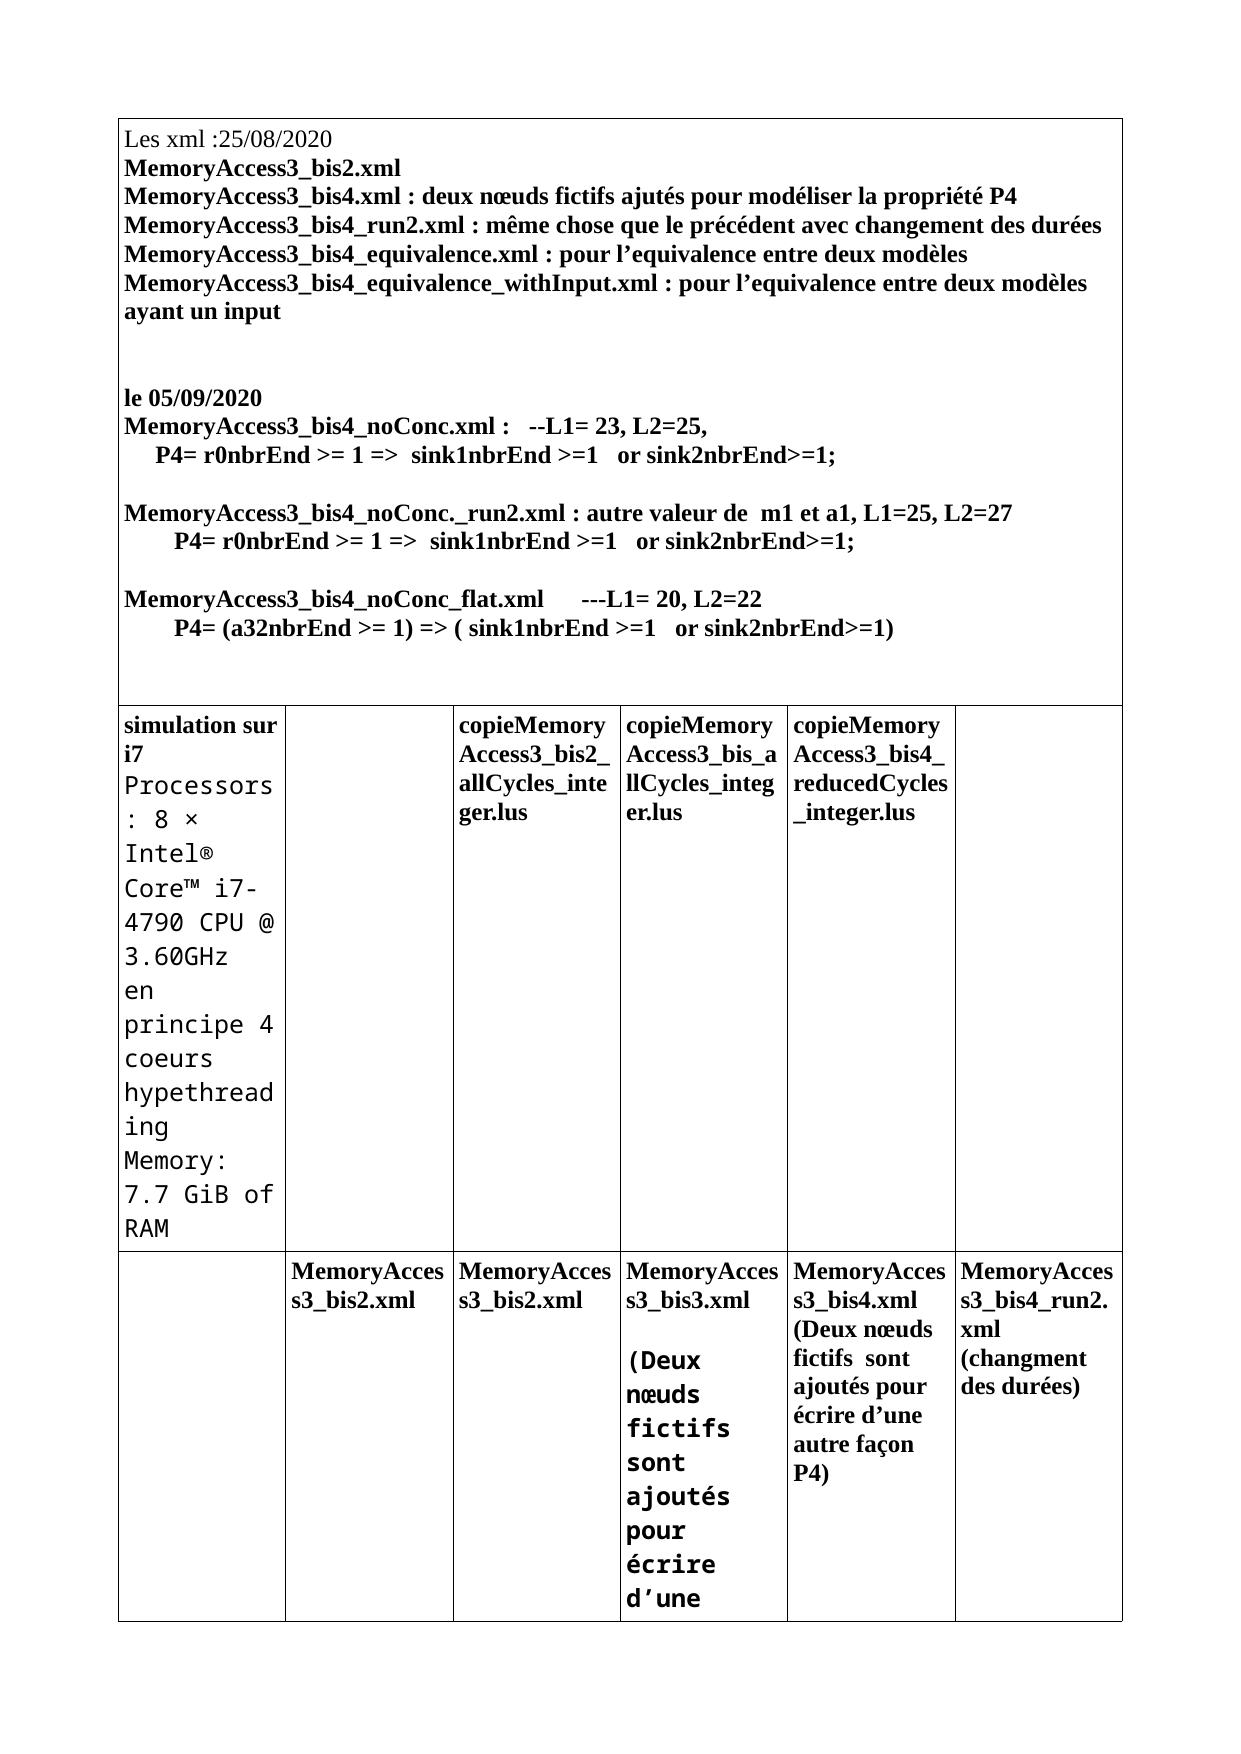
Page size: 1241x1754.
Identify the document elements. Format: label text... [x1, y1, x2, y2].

table_cell [286, 706, 453, 1251]
table_header Les xml :25/08/2020 MemoryAccess3_bis2.xml MemoryAccess3_bis4.xml : deux nœuds fictifs ajutés pour modéliser la propriété P4 MemoryAccess3_bis4_run2.xml : même chose que le précédent avec changement des durées MemoryAccess3_bis4_equivalence.xml : pour l’equivalence entre deux modèles MemoryAccess3_bis4_equivalence_withInput.xml : pour l’equivalence entre deux modèles ayant un input le 05/09/2020 MemoryAccess3_bis4_noConc.xml : --L1= 23, L2=25, P4= r0nbrEnd >= 1 => sink1nbrEnd >=1 or sink2nbrEnd>=1; MemoryAccess3_bis4_noConc._run2.xml : autre valeur de m1 et a1, L1=25, L2=27 P4= r0nbrEnd >= 1 => sink1nbrEnd >=1 or sink2nbrEnd>=1; MemoryAccess3_bis4_noConc_flat.xml ---L1= 20, L2=22 P4= (a32nbrEnd >= 1) => ( sink1nbrEnd >=1 or sink2nbrEnd>=1) [119, 119, 1122, 705]
table_cell [956, 706, 1122, 1251]
table_cell MemoryAccess3_bis3.xml (Deux nœuds fictifs sont ajoutés pour écrire d’une [621, 1252, 787, 1621]
table_cell simulation sur i7 Processors: 8 × Intel® Core™ i7-4790 CPU @ 3.60GHz en principe 4 coeurs hypethreading Memory: 7.7 GiB of RAM [119, 706, 285, 1251]
table_cell MemoryAccess3_bis2.xml [454, 1252, 620, 1621]
table_cell copieMemoryAccess3_bis2_allCycles_integer.lus [454, 706, 620, 1251]
table_cell [119, 1252, 285, 1621]
table_cell copieMemoryAccess3_bis4_reducedCycles_integer.lus [788, 706, 955, 1251]
table_cell MemoryAccess3_bis4_run2.xml (changment des durées) [956, 1252, 1122, 1621]
table_cell copieMemoryAccess3_bis_allCycles_integer.lus [621, 706, 787, 1251]
table_cell MemoryAccess3_bis2.xml [286, 1252, 453, 1621]
table_cell MemoryAccess3_bis4.xml (Deux nœuds fictifs sont ajoutés pour écrire d’une autre façon P4) [788, 1252, 955, 1621]
